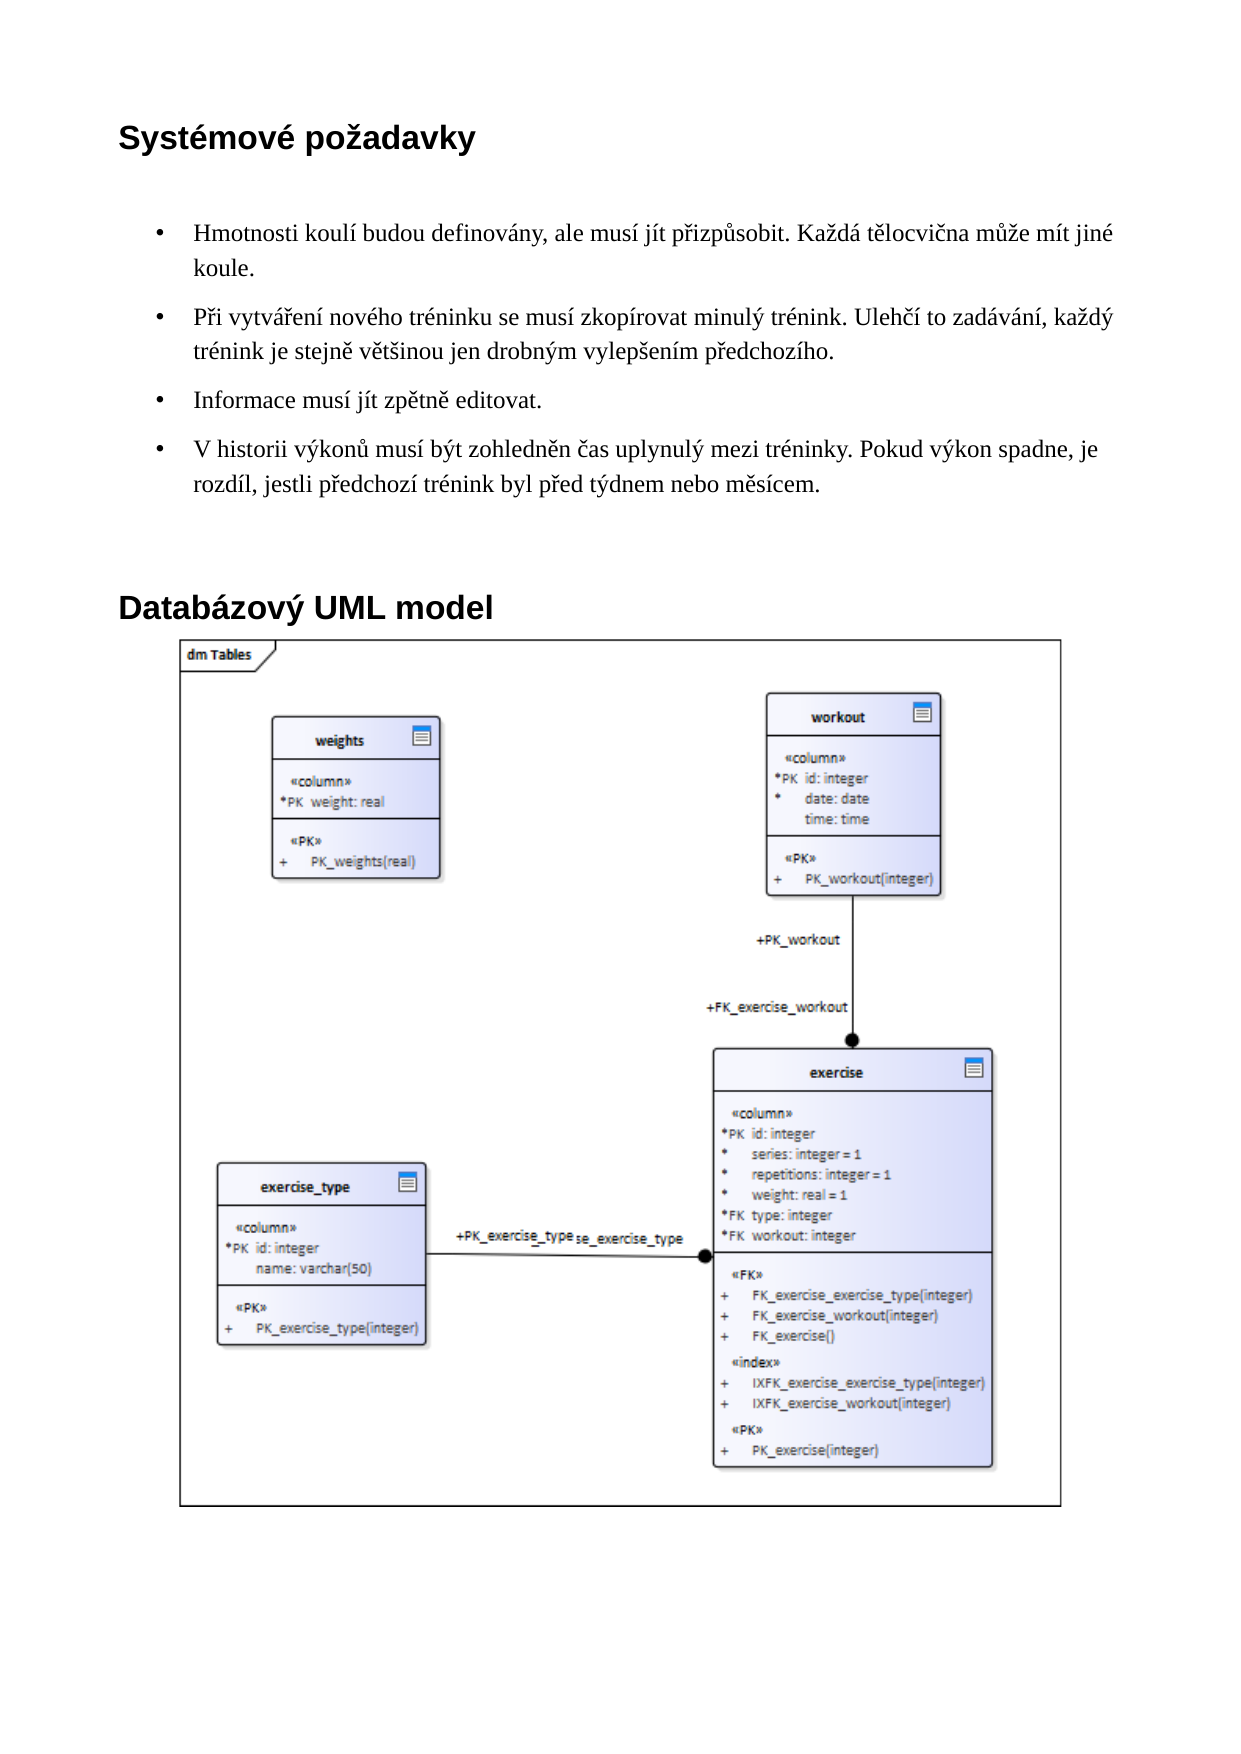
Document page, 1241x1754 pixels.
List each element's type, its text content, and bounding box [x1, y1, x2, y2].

list Hmotnosti koulí budou definovány, ale musí jít přizpůsobit. Každá tělocvična může mít jiné koule. [156, 218, 1122, 282]
list V historii výkonů musí být zohledněn čas uplynulý mezi tréninky. Pokud výkon spadne, je rozdíl, jestli předchozí trénink byl před týdnem nebo měsícem. [156, 434, 1122, 498]
subtitle Systémové požadavky [118, 118, 1122, 157]
subtitle Databázový UML model [118, 588, 1122, 627]
list Informace musí jít zpětně editovat. [156, 385, 1122, 414]
list Při vytváření nového tréninku se musí zkopírovat minulý trénink. Ulehčí to zadávání, každý trénink je stejně většinou jen drobným vylepšením předchozího. [156, 302, 1122, 365]
picture [178, 639, 1062, 1507]
